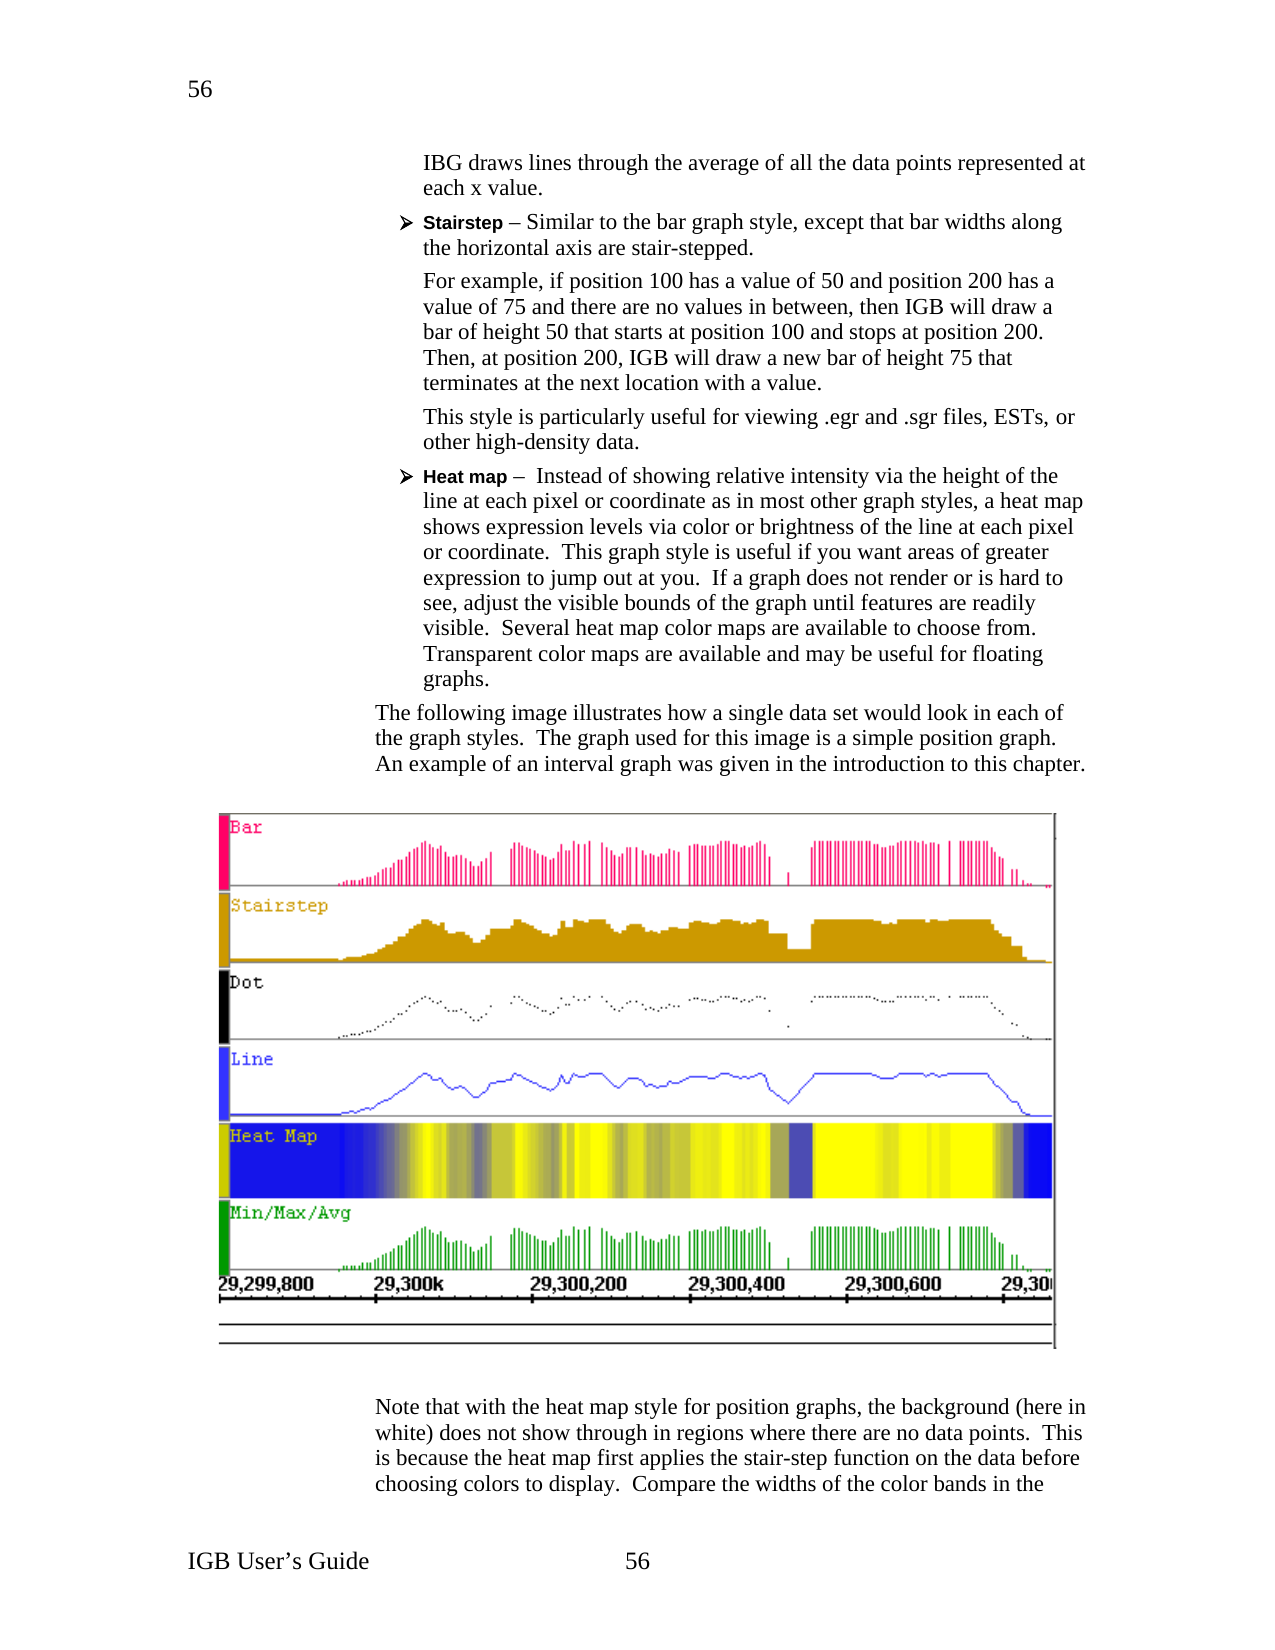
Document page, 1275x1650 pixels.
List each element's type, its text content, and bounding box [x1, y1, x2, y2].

picture [218, 813, 1057, 1349]
text The following image illustrates how a single data set would look in each of the graph styles. The graph used for this image is a simple position graph. An example of an interval graph was given in the introduction to this chapter. [375, 700, 1087, 776]
list Heat map – Instead of showing relative intensity via the height of the line at each pixel or coordinate as in most other graph styles, a heat map shows expression levels via color or brightness of the line at each pixel or coordinate. This graph style is useful if you want areas of greater expression to jump out at you. If a graph does not render or is hard to see, adjust the visible bounds of the graph until features are readily visible. Several heat map color maps are available to choose from. Transparent color maps are available and may be useful for floating graphs. [399, 463, 1087, 692]
text Note that with the heat map style for position graphs, the background (here in white) does not show through in regions where there are no data points. This is because the heat map first applies the stair-step function on the data before choosing colors to display. Compare the widths of the color bands in the [375, 1394, 1087, 1496]
list Stairstep – Similar to the bar graph style, except that bar widths along the horizontal axis are stair-stepped. [399, 209, 1087, 260]
list For example, if position 100 has a value of 50 and position 200 has a value of 75 and there are no values in between, then IGB will draw a bar of height 50 that starts at position 100 and stops at position 200. Then, at position 200, IGB will draw a new bar of height 75 that terminates at the next location with a value. [399, 268, 1087, 395]
list This style is particularly useful for viewing .egr and .sgr files, ESTs, or other high-density data. [399, 404, 1087, 454]
list IBG draws lines through the average of all the data points represented at each x value. [399, 150, 1087, 201]
